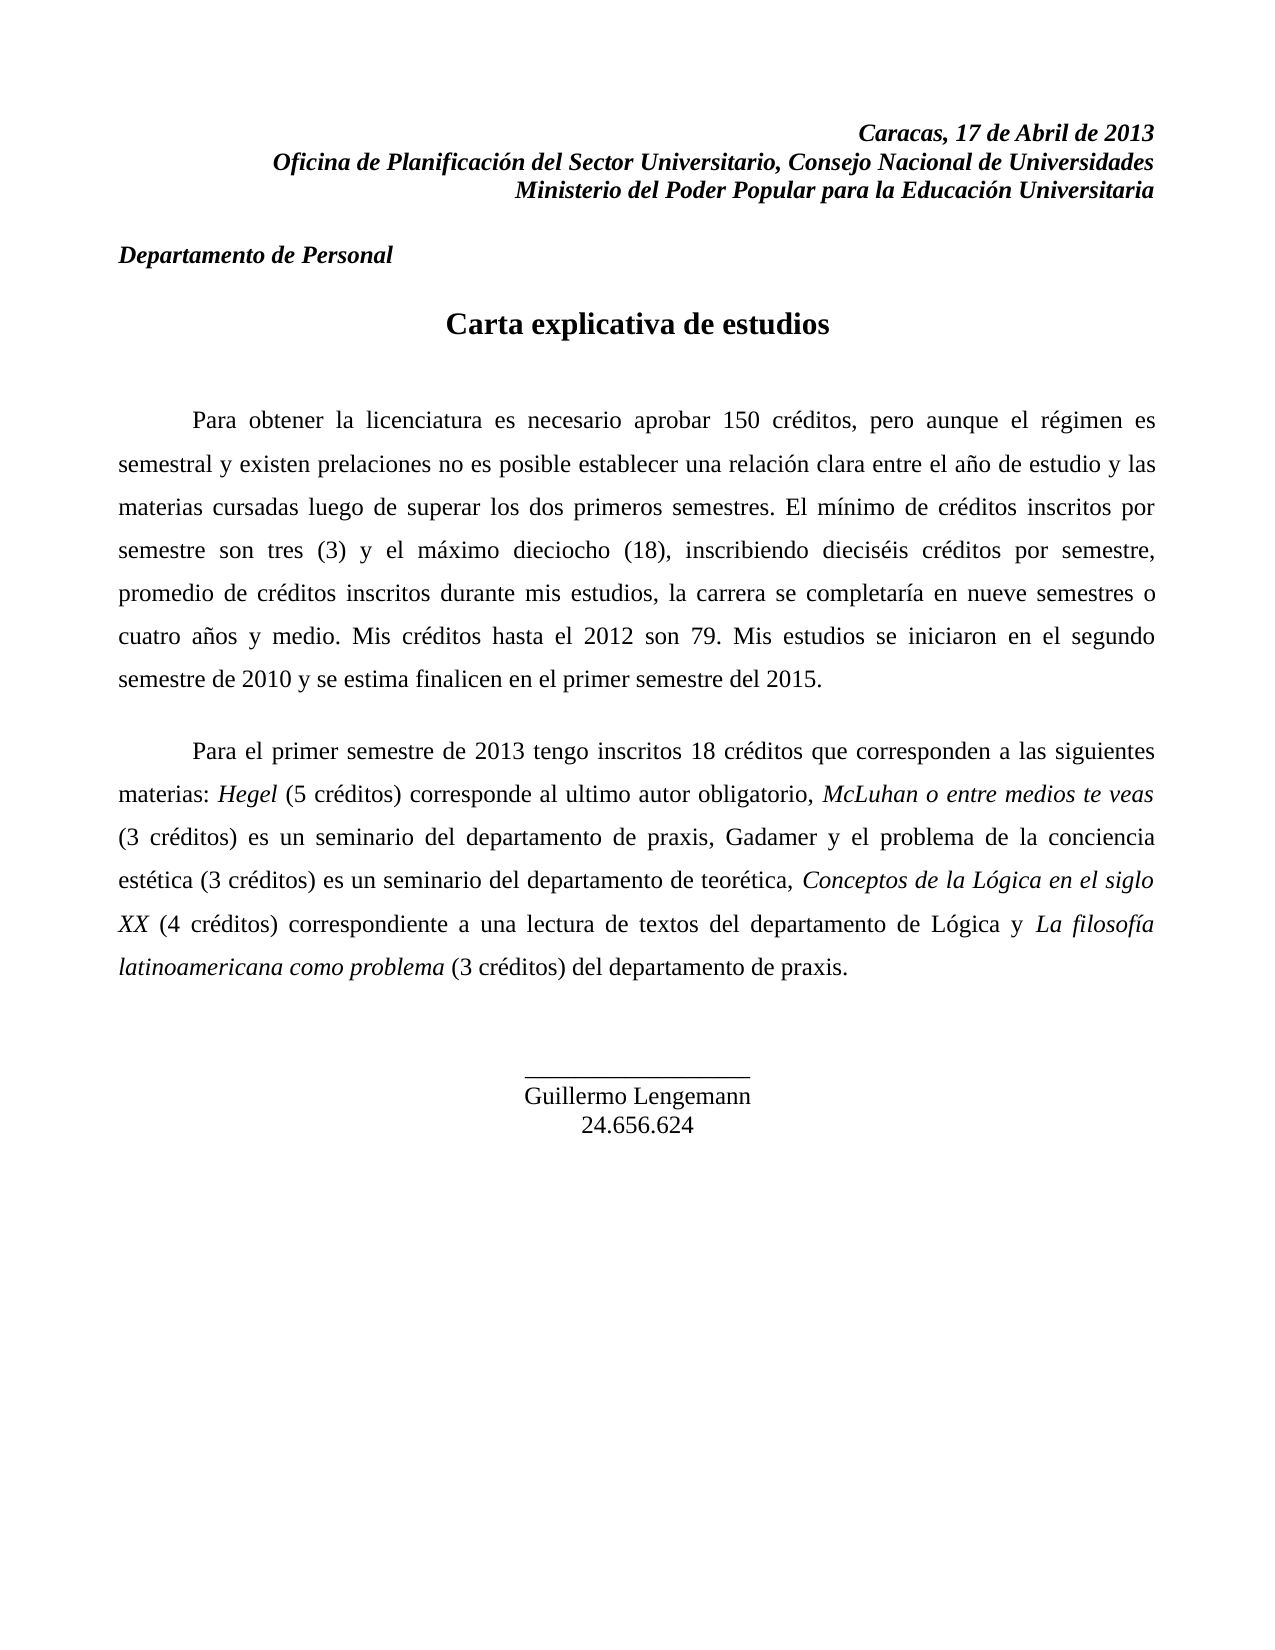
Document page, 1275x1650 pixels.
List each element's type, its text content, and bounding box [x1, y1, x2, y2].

text __________________ [118, 1052, 1157, 1081]
text Para obtener la licenciatura es necesario aprobar 150 créditos, pero aunque el régimen es semestral y existen prelaciones no es posible establecer una relación clara entre el año de estudio y las materias cursadas luego de superar los dos primeros semestres. El mínimo de créditos inscritos por semestre son tres (3) y el máximo dieciocho (18), inscribiendo dieciséis créditos por semestre, promedio de créditos inscritos durante mis estudios, la carrera se completaría en nueve semestres o cuatro años y medio. Mis créditos hasta el 2012 son 79. Mis estudios se iniciaron en el segundo semestre de 2010 y se estima finalicen en el primer semestre del 2015. [118, 406, 1157, 693]
text Carta explicativa de estudios [118, 305, 1157, 341]
text Guillermo Lengemann [118, 1081, 1157, 1110]
text Oficina de Planificación del Sector Universitario, Consejo Nacional de Universidades [118, 147, 1157, 176]
text Ministerio del Poder Popular para la Educación Universitaria [118, 176, 1157, 204]
text 24.656.624 [118, 1110, 1157, 1139]
text Departamento de Personal [118, 240, 1157, 269]
text Para el primer semestre de 2013 tengo inscritos 18 créditos que corresponden a las siguientes materias: Hegel (5 créditos) corresponde al ultimo autor obligatorio, McLuhan o entre medios te veas (3 créditos) es un seminario del departamento de praxis, Gadamer y el problema de la conciencia estética (3 créditos) es un seminario del departamento de teorética, Conceptos de la Lógica en el siglo XX (4 créditos) correspondiente a una lectura de textos del departamento de Lógica y La filosofía latinoamericana como problema (3 créditos) del departamento de praxis. [118, 736, 1157, 981]
text Caracas, 17 de Abril de 2013 [118, 118, 1157, 147]
